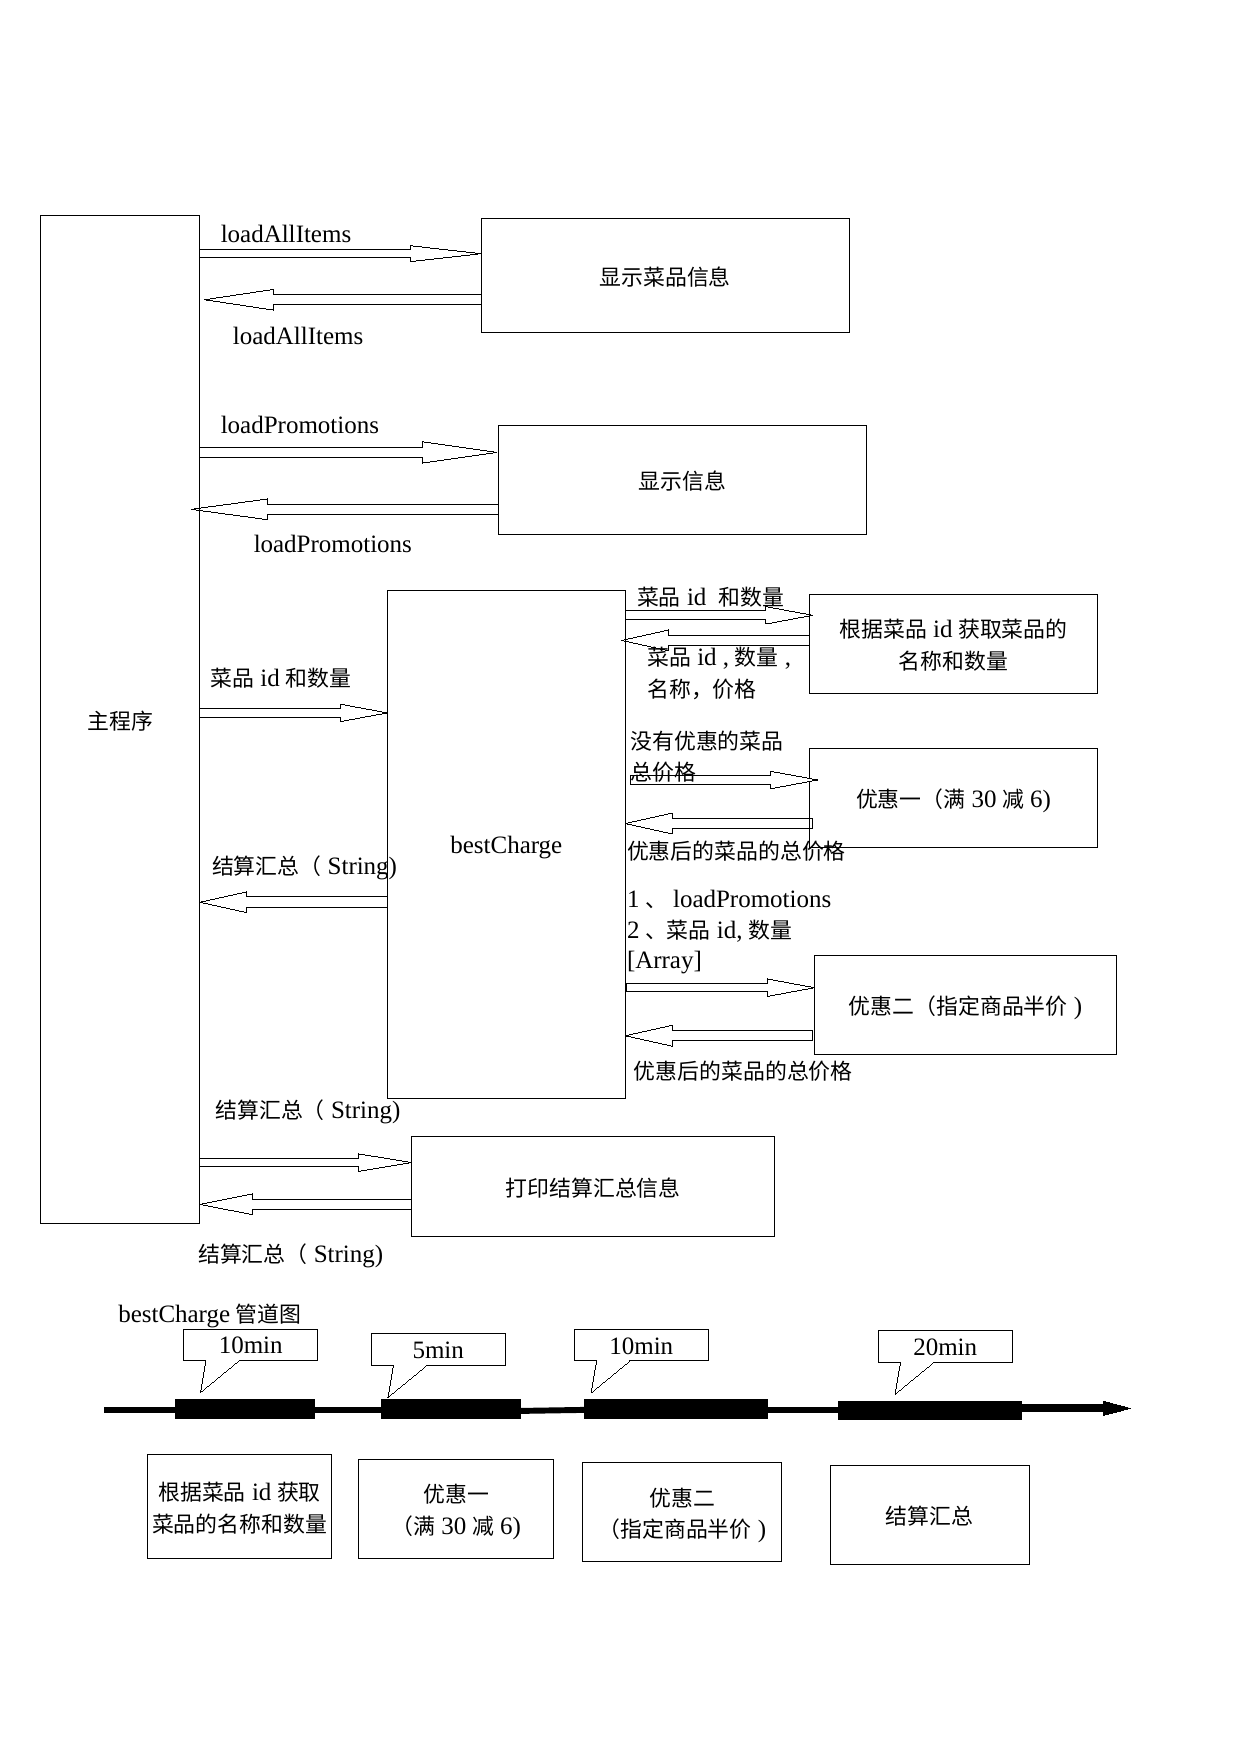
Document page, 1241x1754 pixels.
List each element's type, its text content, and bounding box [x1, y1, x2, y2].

text bestCharge管道图 [118, 1297, 1122, 1328]
